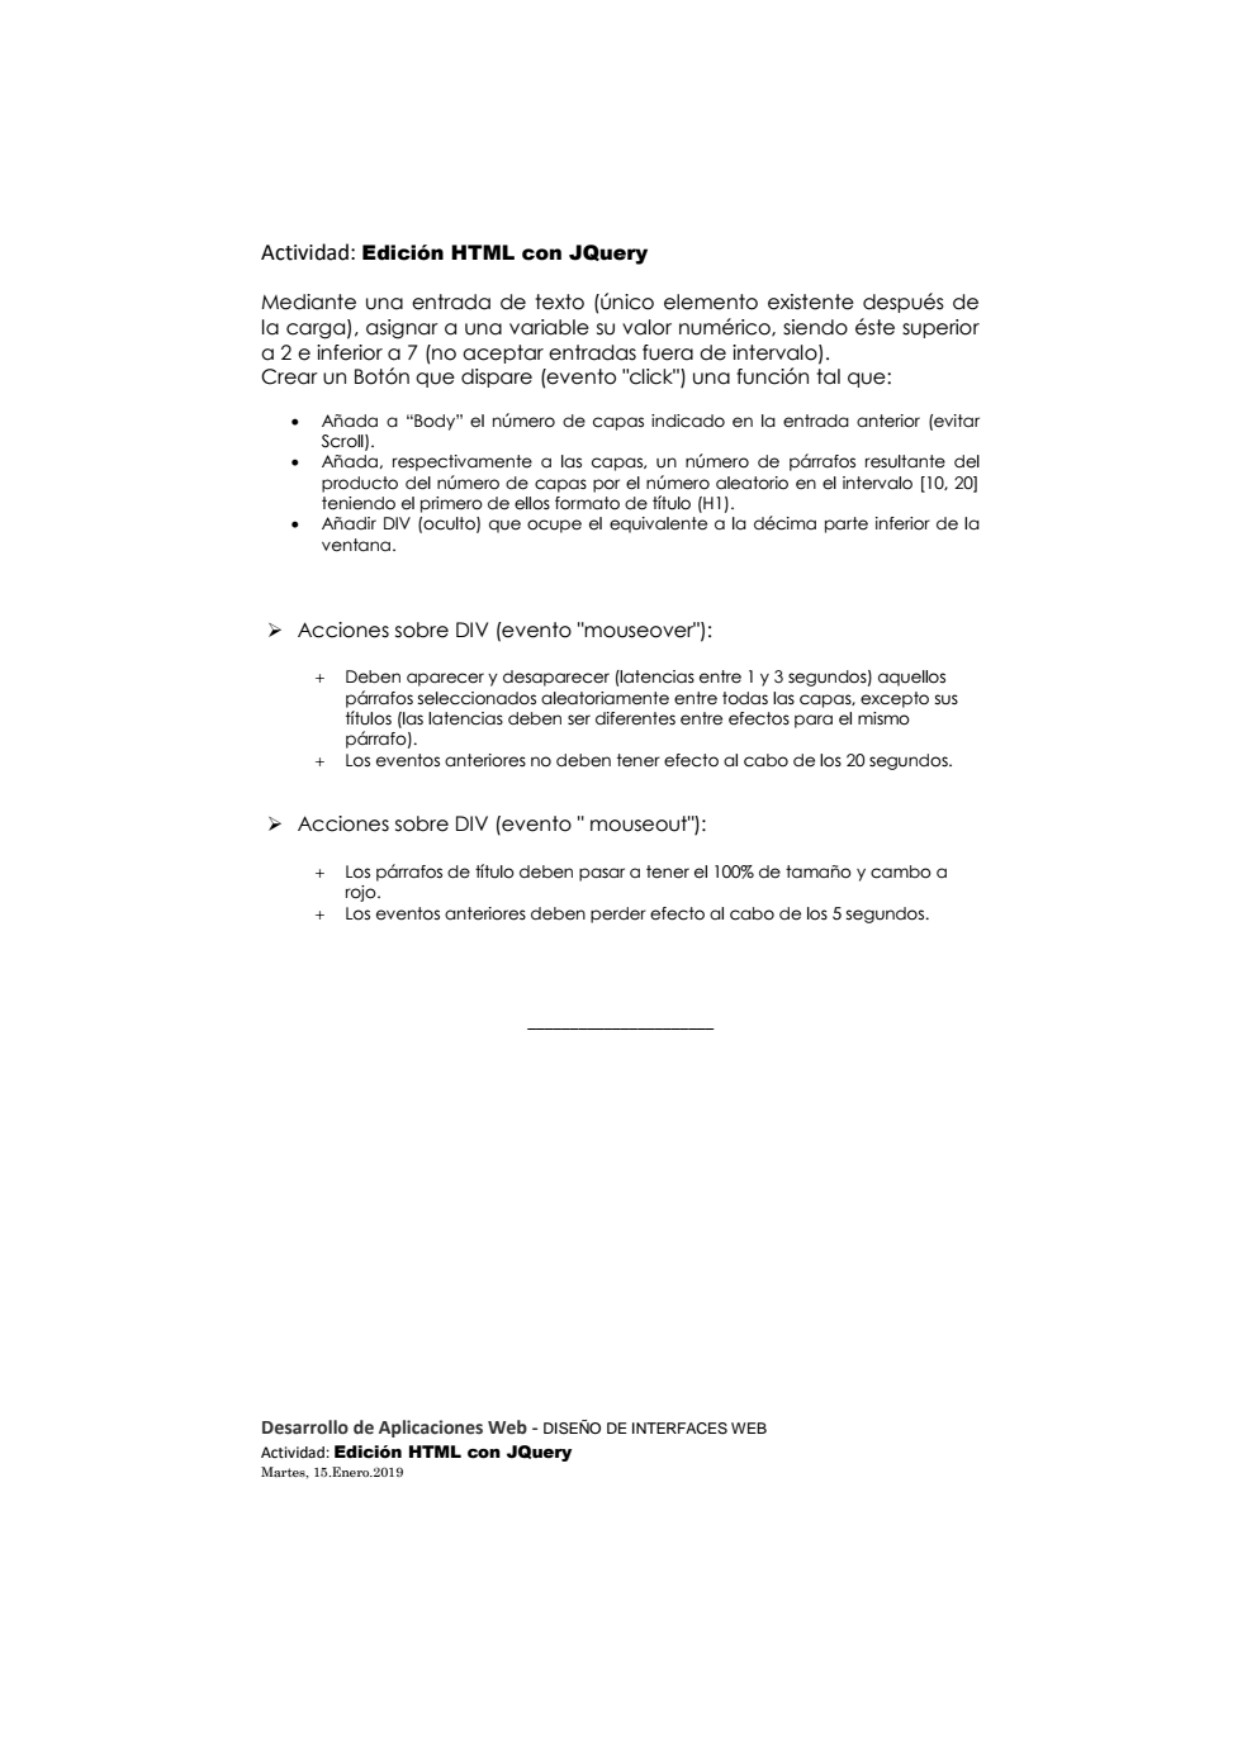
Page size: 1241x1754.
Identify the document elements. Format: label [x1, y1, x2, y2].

picture [118, 118, 1123, 1539]
